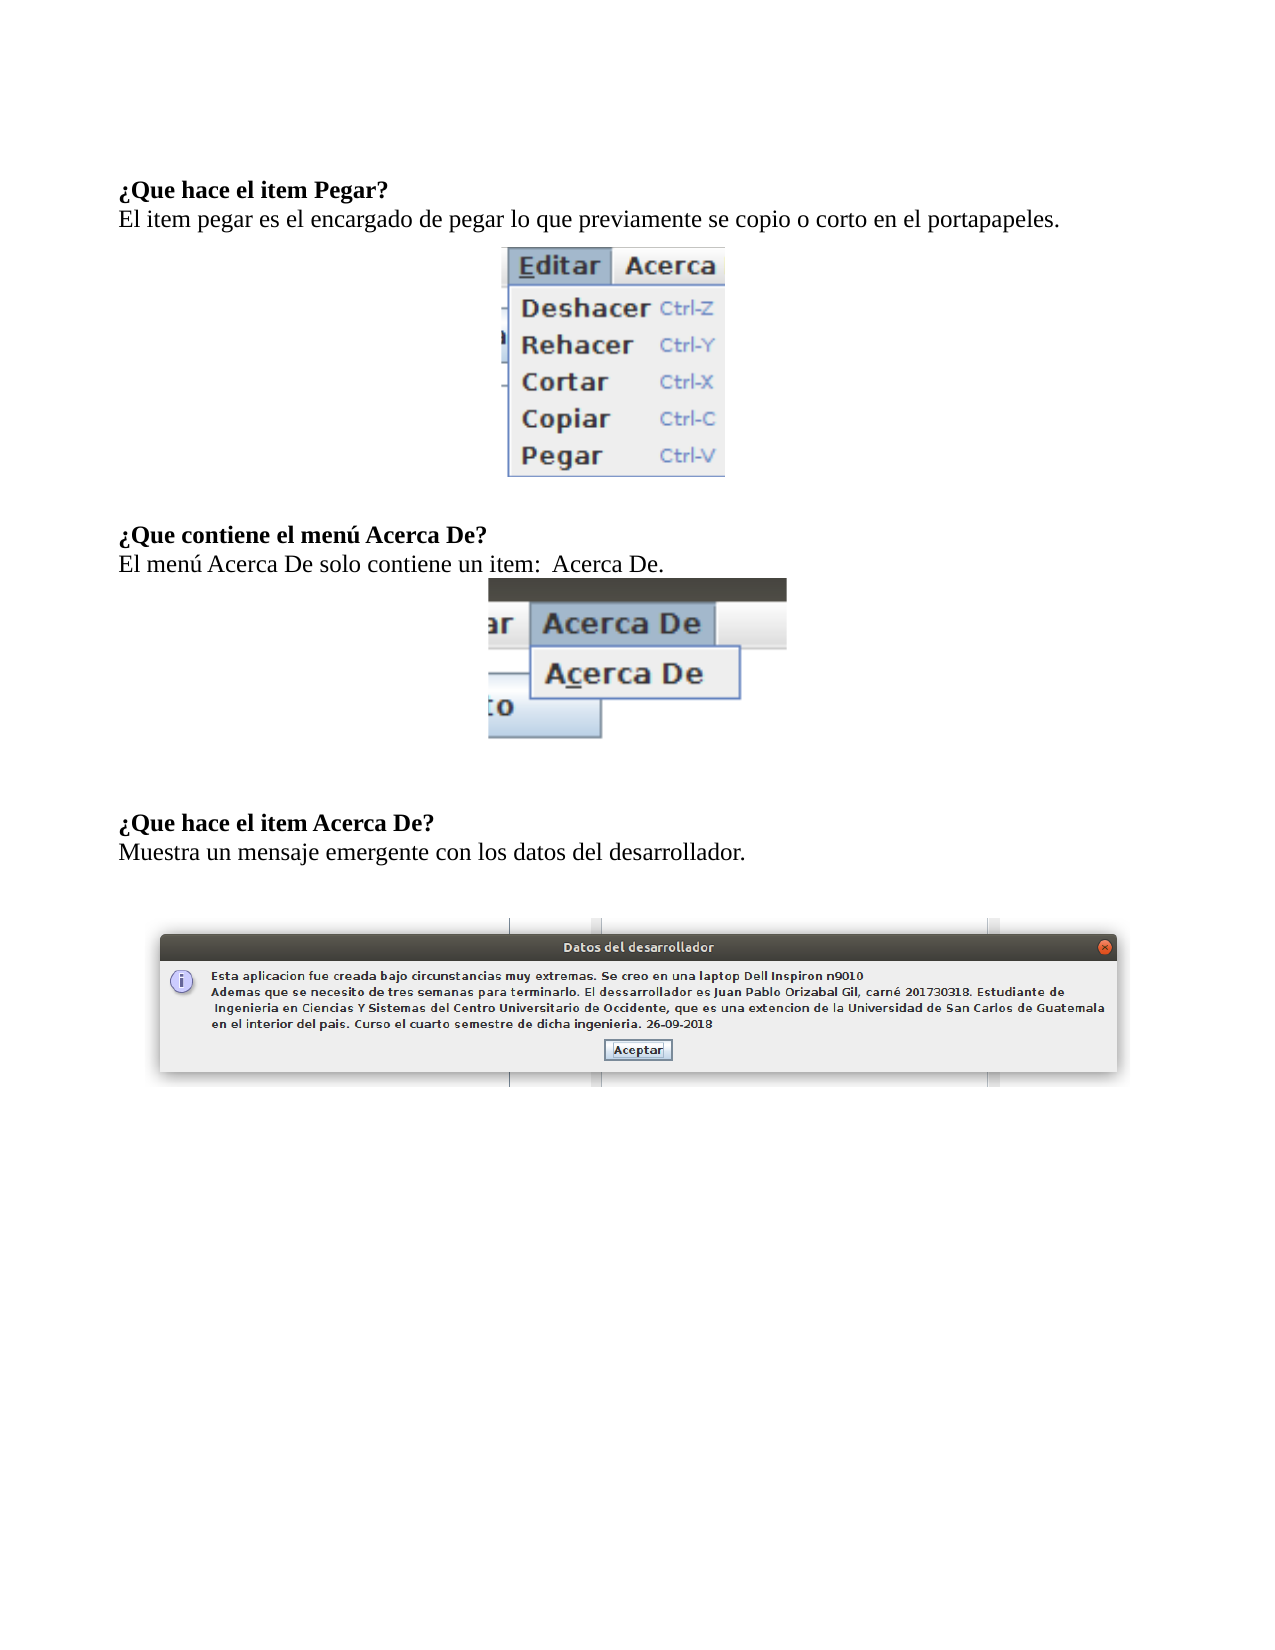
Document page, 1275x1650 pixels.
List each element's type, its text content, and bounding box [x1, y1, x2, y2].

text Muestra un mensaje emergente con los datos del desarrollador. [118, 837, 1157, 866]
picture [144, 918, 1131, 1087]
text El item pegar es el encargado de pegar lo que previamente se copio o corto en el portapapeles. [118, 204, 1157, 233]
picture [488, 578, 570, 625]
picture [501, 247, 549, 338]
text ¿Que contiene el menú Acerca De? [118, 521, 1157, 549]
text El menú Acerca De solo contiene un item: Acerca De. [118, 549, 1157, 578]
text ¿Que hace el item Pegar? [118, 176, 1157, 204]
text ¿Que hace el item Acerca De? [118, 808, 1157, 837]
